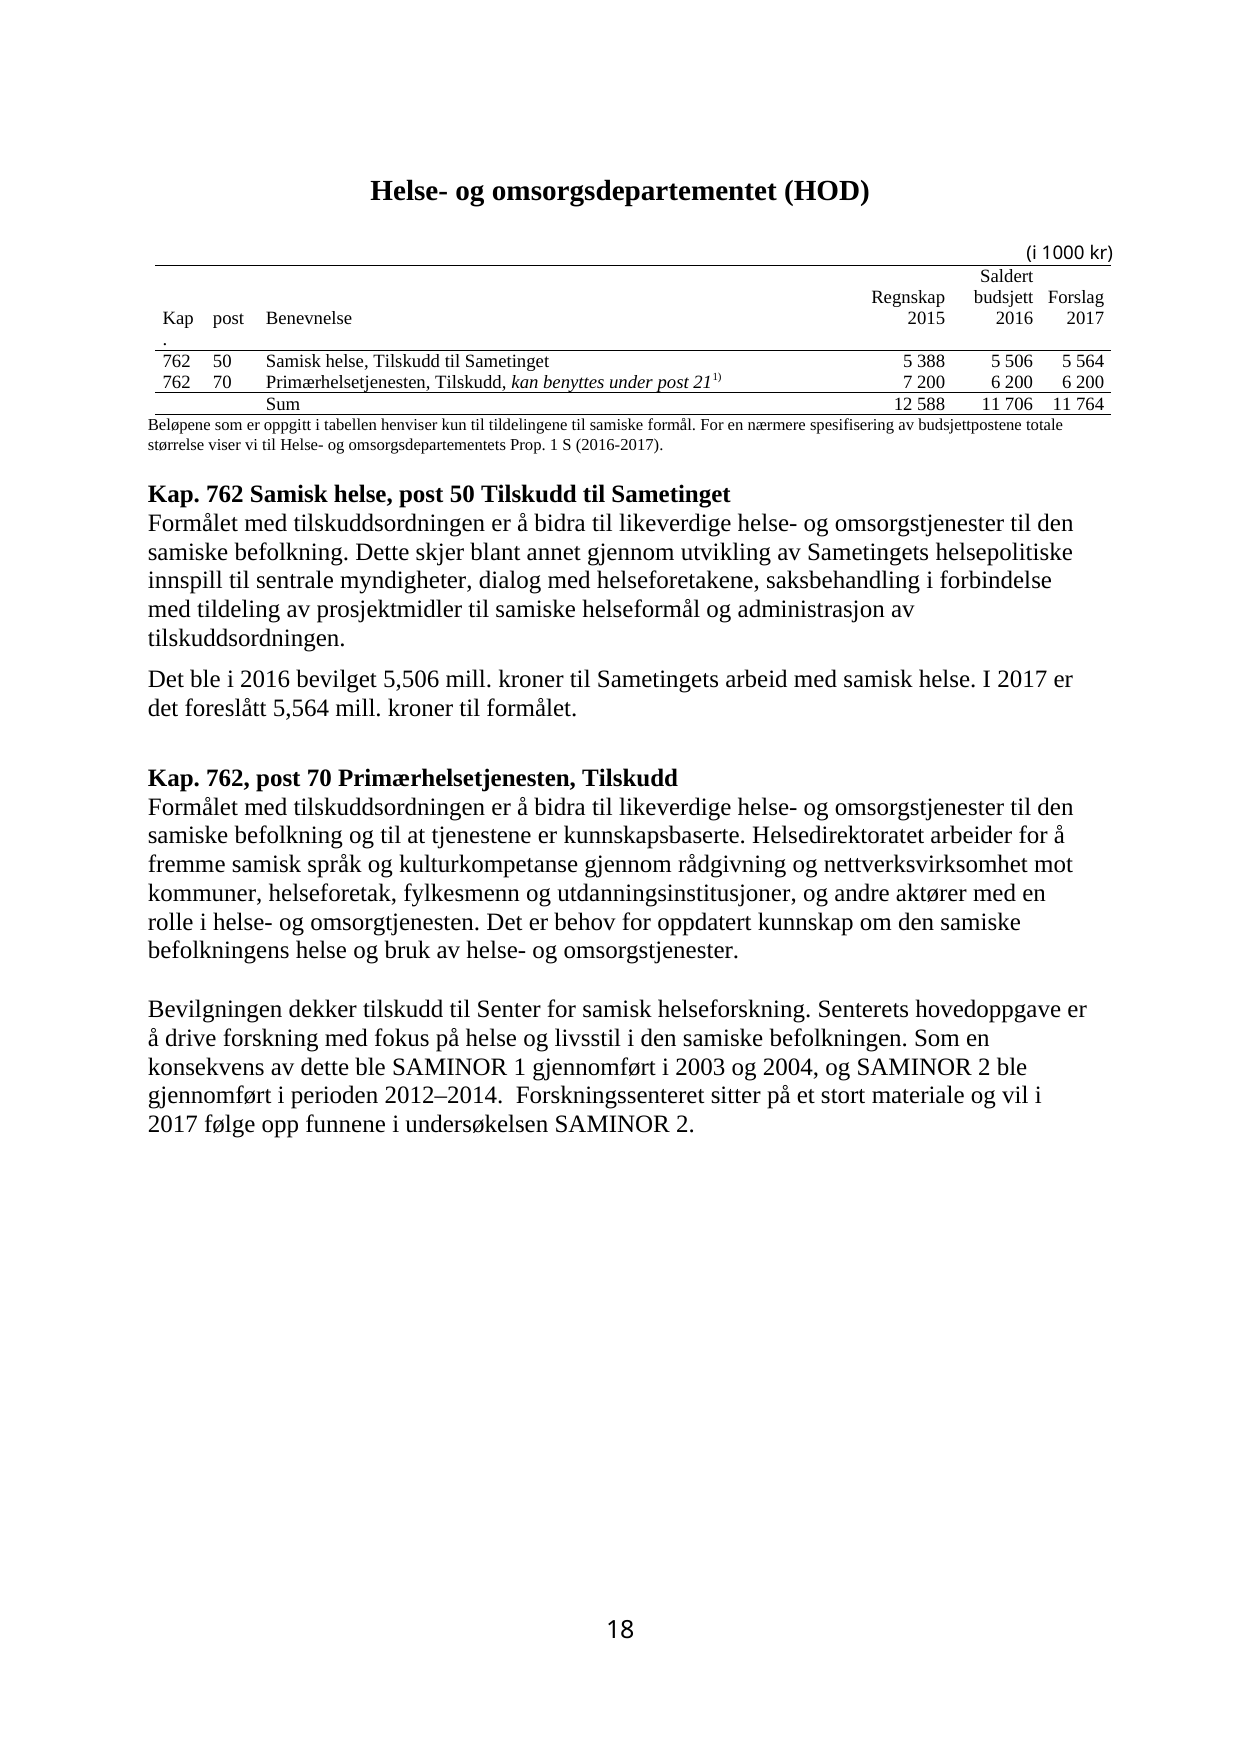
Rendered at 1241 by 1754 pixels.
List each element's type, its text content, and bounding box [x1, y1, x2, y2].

table_cell 11 764 [1040, 393, 1111, 414]
text Formålet med tilskuddsordningen er å bidra til likeverdige helse- og omsorgstjenester til den samiske befolkning og til at tjenestene er kunnskapsbaserte. Helsedirektoratet arbeider for å fremme samisk språk og kulturkompetanse gjennom rådgivning og nettverksvirksomhet mot kommuner, helseforetak, fylkesmenn og utdanningsinstitusjoner, og andre aktører med en rolle i helse- og omsorgtjenesten. Det er behov for oppdatert kunnskap om den samiske befolkningens helse og bruk av helse- og omsorgstjenester. [148, 792, 1093, 964]
table_cell [155, 393, 205, 414]
table_cell 5 506 [952, 351, 1040, 371]
table_cell Sum [258, 393, 760, 414]
table_header [952, 240, 1011, 265]
table_cell 5 564 [1040, 351, 1111, 371]
table_cell 7 200 [760, 371, 952, 392]
table_header [760, 240, 952, 265]
text Kap. 762 Samisk helse, post 50 Tilskudd til Sametinget [148, 479, 1093, 508]
table_cell Saldert budsjett 2016 [952, 266, 1040, 349]
table_cell 70 [205, 371, 258, 392]
table_cell 50 [205, 351, 258, 371]
table_cell Samisk helse, Tilskudd til Sametinget [258, 351, 760, 371]
table_cell 5 388 [760, 351, 952, 371]
text Bevilgningen dekker tilskudd til Senter for samisk helseforskning. Senterets hovedoppgave er å drive forskning med fokus på helse og livsstil i den samiske befolkningen. Som en konsekvens av dette ble SAMINOR 1 gjennomført i 2003 og 2004, og SAMINOR 2 ble gjennomført i perioden 2012–2014. Forskningssenteret sitter på et stort materiale og vil i 2017 følge opp funnene i undersøkelsen SAMINOR 2. [148, 994, 1093, 1138]
table_header [155, 240, 205, 265]
text Det ble i 2016 bevilget 5,506 mill. kroner til Sametingets arbeid med samisk helse. I 2017 er det foreslått 5,564 mill. kroner til formålet. [148, 664, 1093, 722]
table_cell 6 200 [952, 371, 1040, 392]
table_cell 12 588 [760, 393, 952, 414]
text Formålet med tilskuddsordningen er å bidra til likeverdige helse- og omsorgstjenester til den samiske befolkning. Dette skjer blant annet gjennom utvikling av Sametingets helsepolitiske innspill til sentrale myndigheter, dialog med helseforetakene, saksbehandling i forbindelse med tildeling av prosjektmidler til samiske helseformål og administrasjon av tilskuddsordningen. [148, 508, 1093, 652]
table_cell 762 [155, 371, 205, 392]
table_cell 762 [155, 351, 205, 371]
subtitle Helse- og omsorgsdepartementet (HOD) [148, 173, 1093, 206]
table_header [258, 240, 760, 265]
table_cell Regnskap 2015 [760, 266, 952, 349]
table_header [205, 240, 258, 265]
table_cell Primærhelsetjenesten, Tilskudd, kan benyttes under post 211) [258, 371, 760, 392]
table_cell 6 200 [1040, 371, 1111, 392]
table_cell post [205, 266, 258, 349]
table_cell Benevnelse [258, 266, 760, 349]
table_cell 11 706 [952, 393, 1040, 414]
text Beløpene som er oppgitt i tabellen henviser kun til tildelingene til samiske formål. For en nærmere spesifisering av budsjettpostene totale størrelse viser vi til Helse- og omsorgsdepartementets Prop. 1 S (2016-2017). [148, 415, 1093, 453]
table_cell Kap. [155, 266, 205, 349]
text Kap. 762, post 70 Primærhelsetjenesten, Tilskudd [148, 763, 1093, 792]
table_header (i 1000 kr) [1011, 240, 1111, 265]
table_cell Forslag 2017 [1040, 266, 1111, 349]
table_cell [205, 393, 258, 414]
